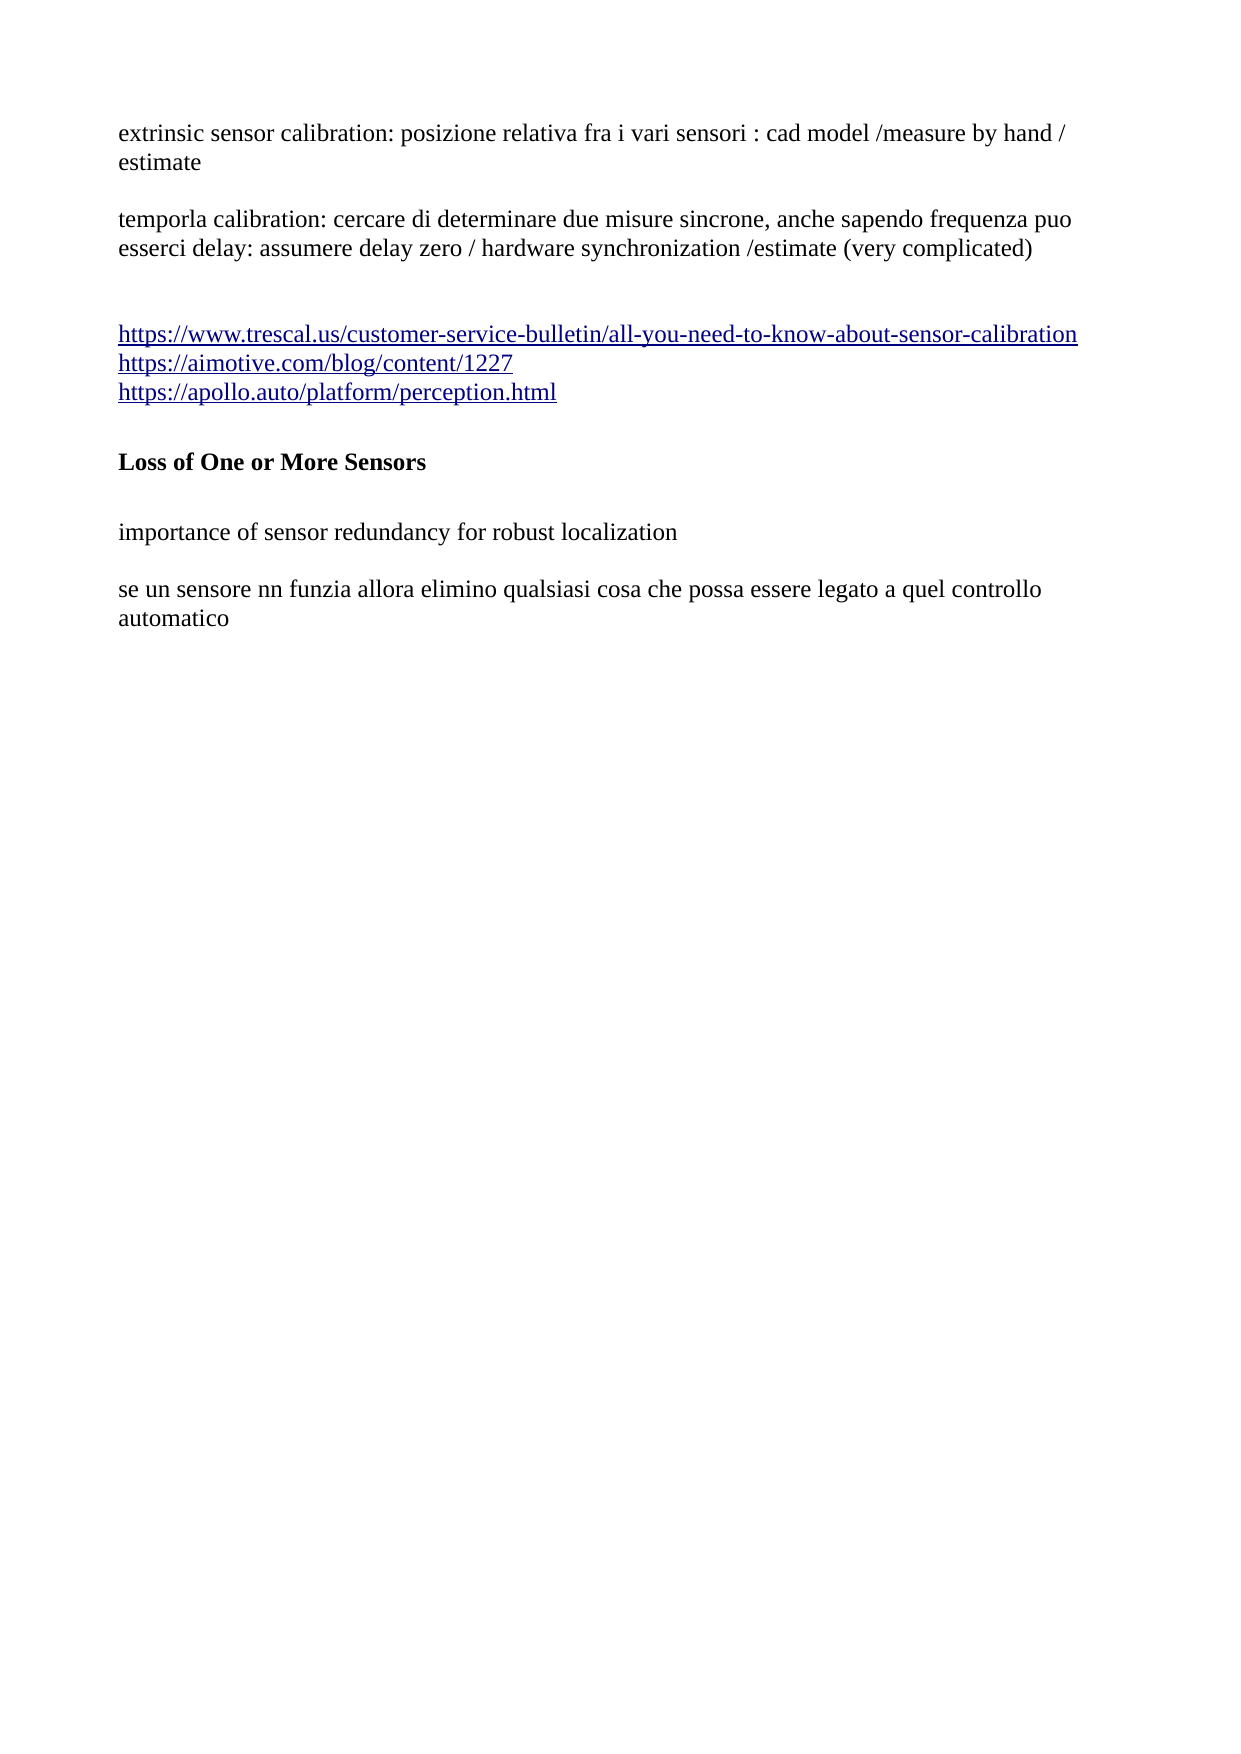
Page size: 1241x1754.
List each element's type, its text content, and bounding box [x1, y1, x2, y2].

text https://www.trescal.us/customer-service-bulletin/all-you-need-to-know-about-sensor-calibration [118, 319, 1122, 348]
text temporla calibration: cercare di determinare due misure sincrone, anche sapendo frequenza puo esserci delay: assumere delay zero / hardware synchronization /estimate (very complicated) [118, 204, 1122, 262]
subtitle Loss of One or More Sensors [118, 447, 1122, 476]
text extrinsic sensor calibration: posizione relativa fra i vari sensori : cad model /measure by hand / estimate [118, 118, 1122, 176]
text https://apollo.auto/platform/perception.html [118, 377, 1122, 406]
text https://aimotive.com/blog/content/1227 [118, 348, 1122, 377]
text se un sensore nn funzia allora elimino qualsiasi cosa che possa essere legato a quel controllo automatico [118, 574, 1122, 632]
text importance of sensor redundancy for robust localization [118, 517, 1122, 546]
